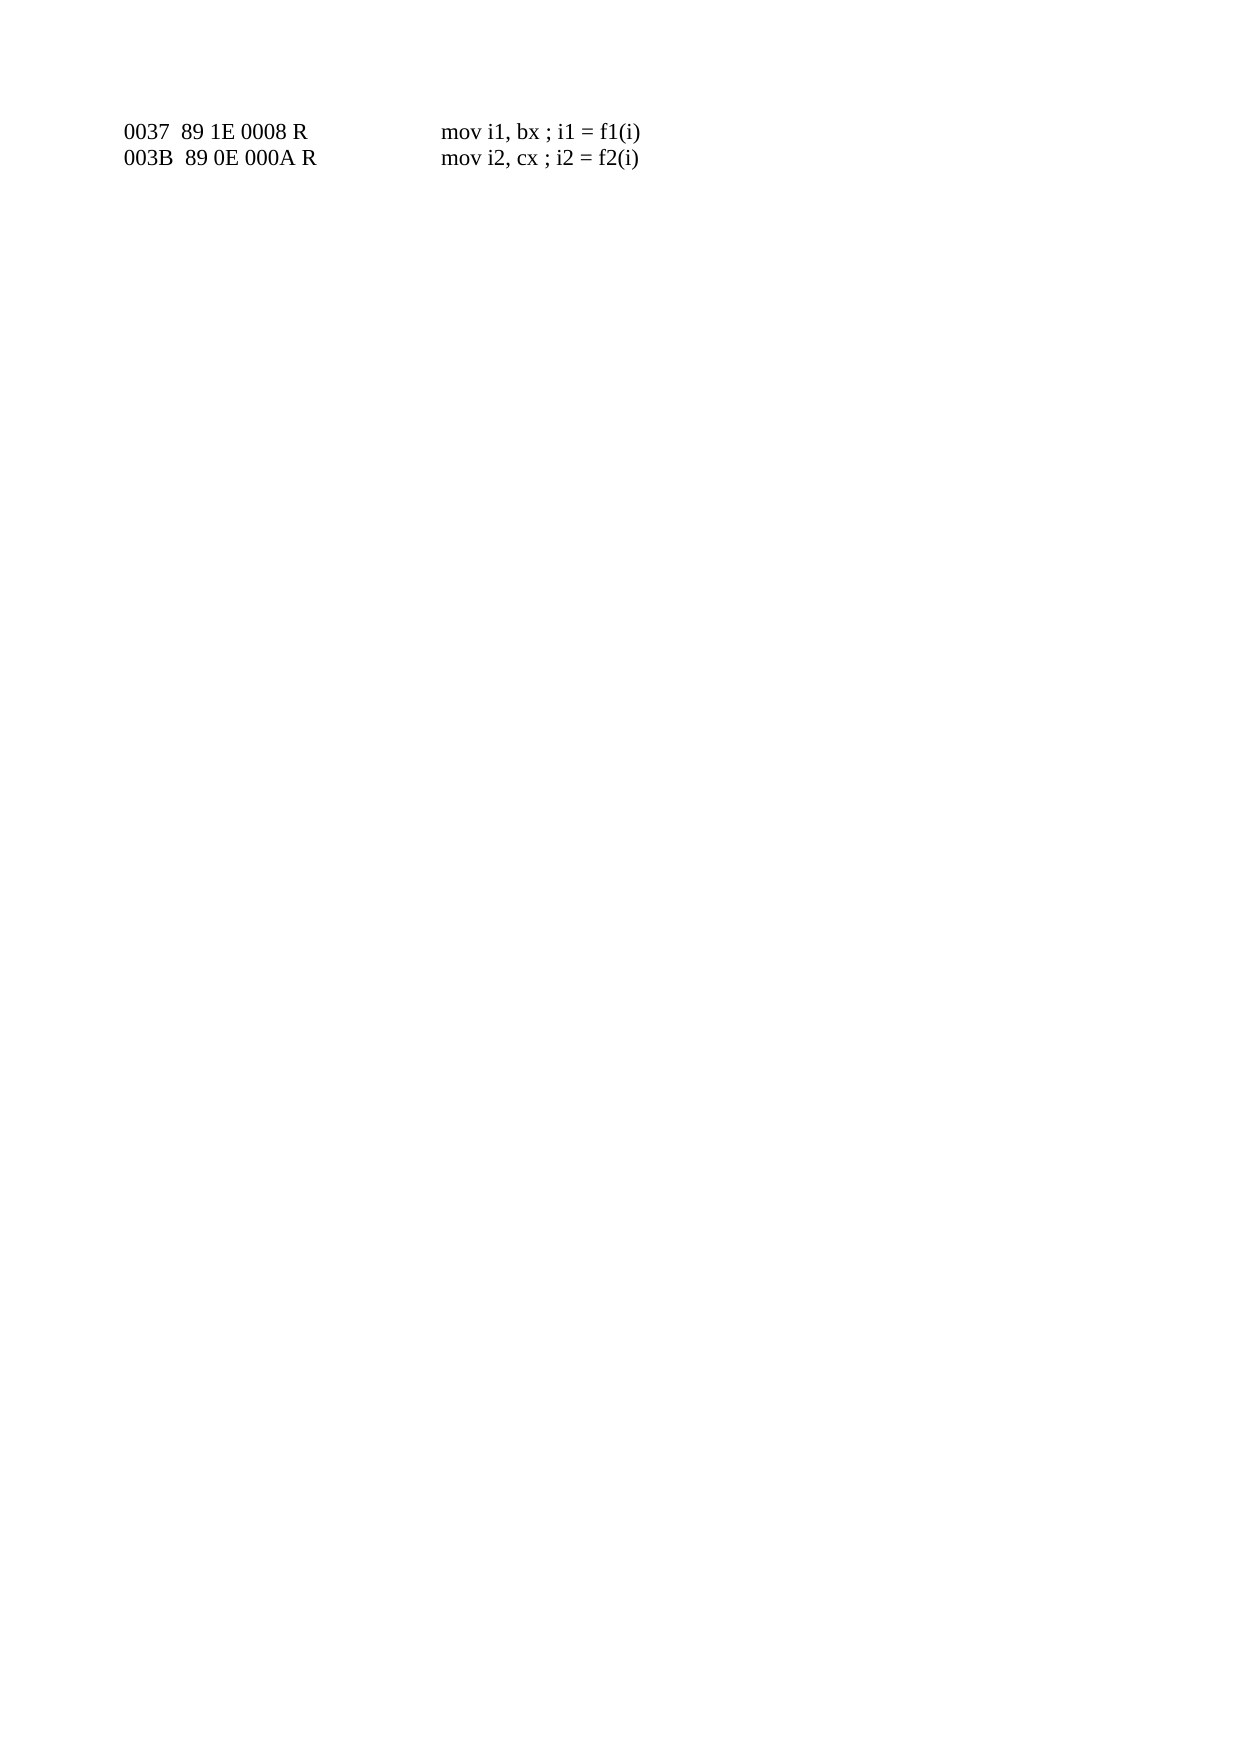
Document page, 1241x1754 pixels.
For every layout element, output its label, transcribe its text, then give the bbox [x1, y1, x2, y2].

text 0037 89 1E 0008 R mov i1, bx ; i1 = f1(i) [118, 118, 1122, 144]
text 003B 89 0E 000A R mov i2, cx ; i2 = f2(i) [118, 144, 1122, 171]
